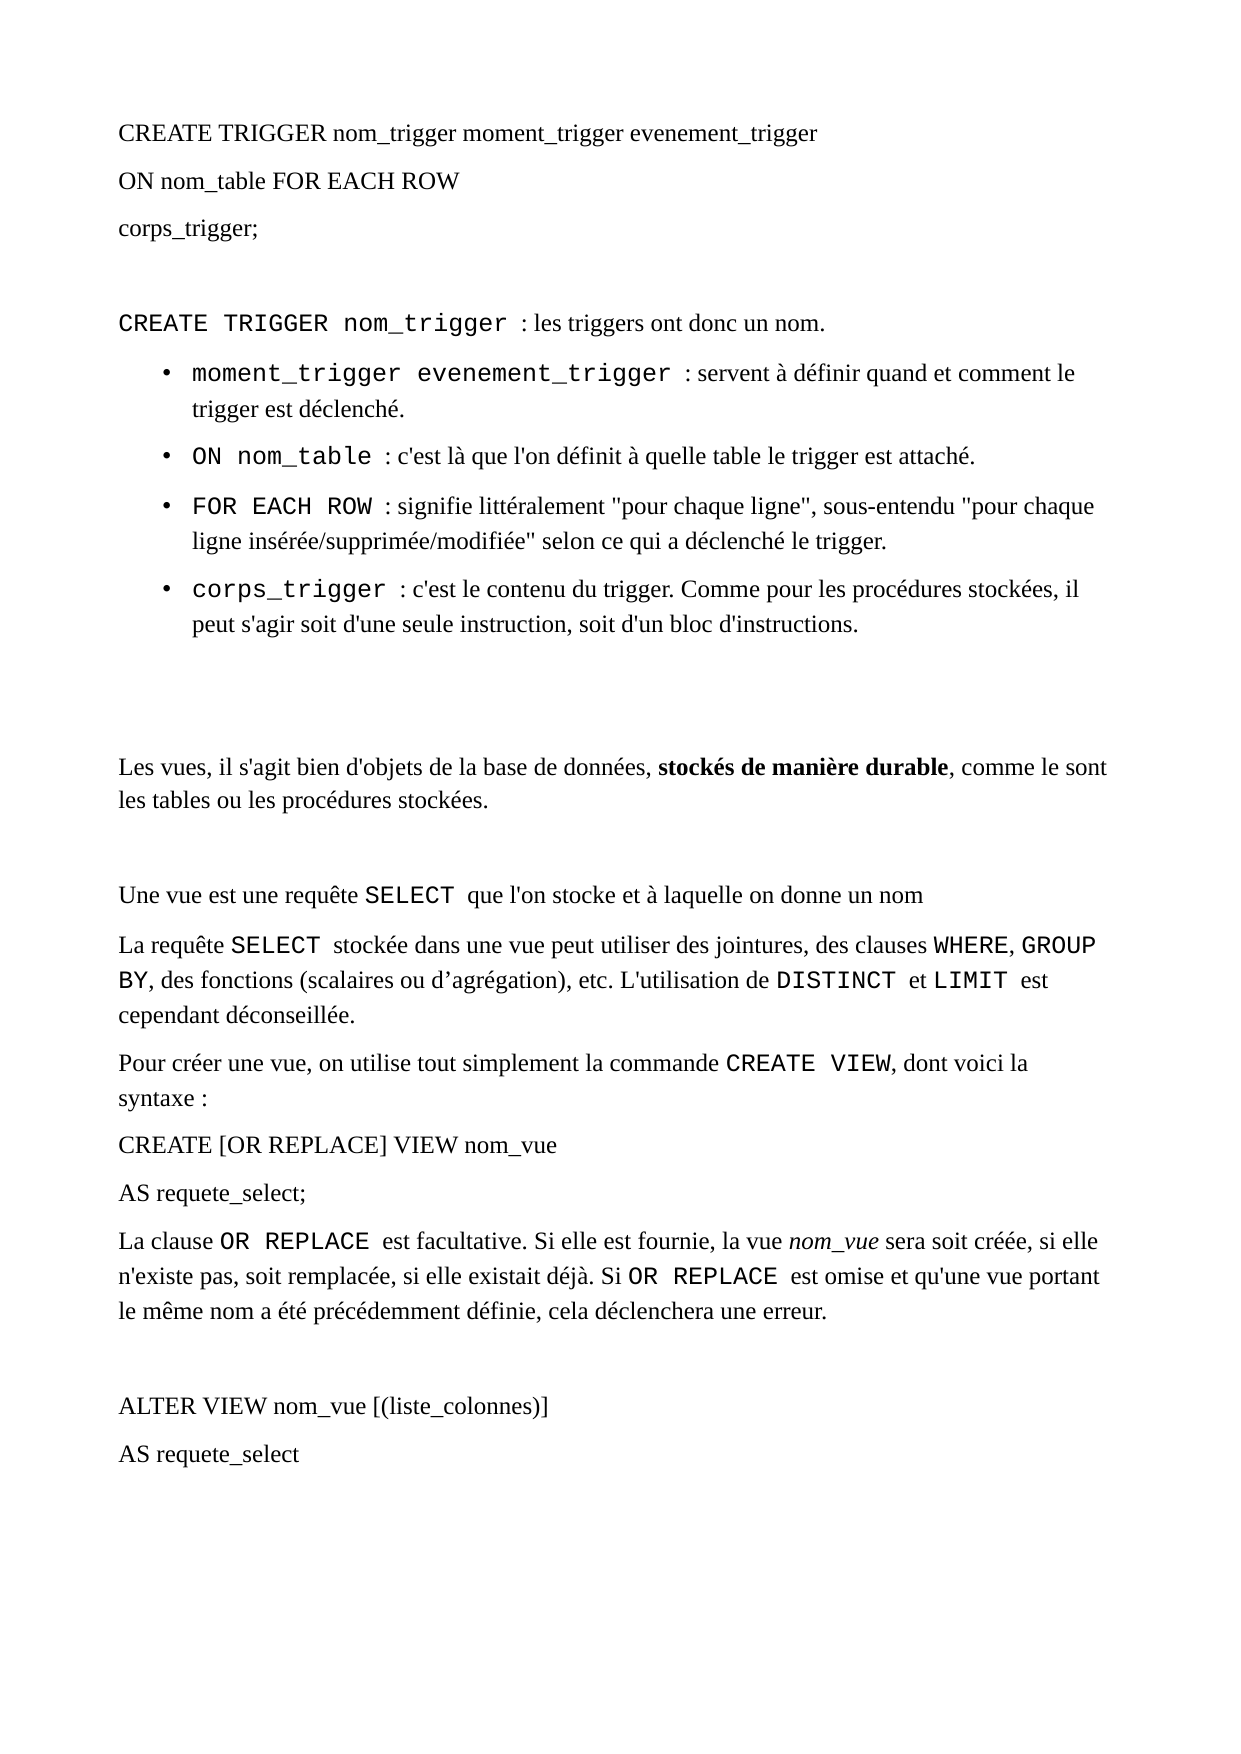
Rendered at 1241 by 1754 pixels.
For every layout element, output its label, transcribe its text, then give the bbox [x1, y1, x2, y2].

text La clause OR REPLACE est facultative. Si elle est fournie, la vue nom_vue sera soit créée, si elle n'existe pas, soit remplacée, si elle existait déjà. Si OR REPLACE est omise et qu'une vue portant le même nom a été précédemment définie, cela déclenchera une erreur. [118, 1226, 1122, 1325]
text AS requete_select [118, 1439, 1122, 1468]
text ON nom_table FOR EACH ROW [118, 166, 1122, 194]
text CREATE TRIGGER nom_trigger moment_trigger evenement_trigger [118, 118, 1122, 147]
text Les vues, il s'agit bien d'objets de la base de données, stockés de manière durable, comme le sont les tables ou les procédures stockées. [118, 752, 1122, 814]
text Une vue est une requête SELECT que l'on stocke et à laquelle on donne un nom [118, 880, 1122, 911]
text La requête SELECT stockée dans une vue peut utiliser des jointures, des clauses WHERE, GROUP BY, des fonctions (scalaires ou d’agrégation), etc. L'utilisation de DISTINCT et LIMIT est cependant déconseillée. [118, 930, 1122, 1029]
text corps_trigger; [118, 213, 1122, 242]
text Pour créer une vue, on utilise tout simplement la commande CREATE VIEW, dont voici la syntaxe : [118, 1048, 1122, 1112]
list moment_trigger evenement_trigger : servent à définir quand et comment le trigger est déclenché. [162, 358, 1122, 422]
list FOR EACH ROW : signifie littéralement "pour chaque ligne", sous-entendu "pour chaque ligne insérée/supprimée/modifiée" selon ce qui a déclenché le trigger. [162, 491, 1122, 555]
text ALTER VIEW nom_vue [(liste_colonnes)] [118, 1391, 1122, 1420]
text CREATE [OR REPLACE] VIEW nom_vue [118, 1131, 1122, 1159]
text AS requete_select; [118, 1178, 1122, 1207]
text CREATE TRIGGER nom_trigger : les triggers ont donc un nom. [118, 308, 1122, 339]
list corps_trigger : c'est le contenu du trigger. Comme pour les procédures stockées, il peut s'agir soit d'une seule instruction, soit d'un bloc d'instructions. [162, 574, 1122, 638]
list ON nom_table : c'est là que l'on définit à quelle table le trigger est attaché. [162, 441, 1122, 472]
